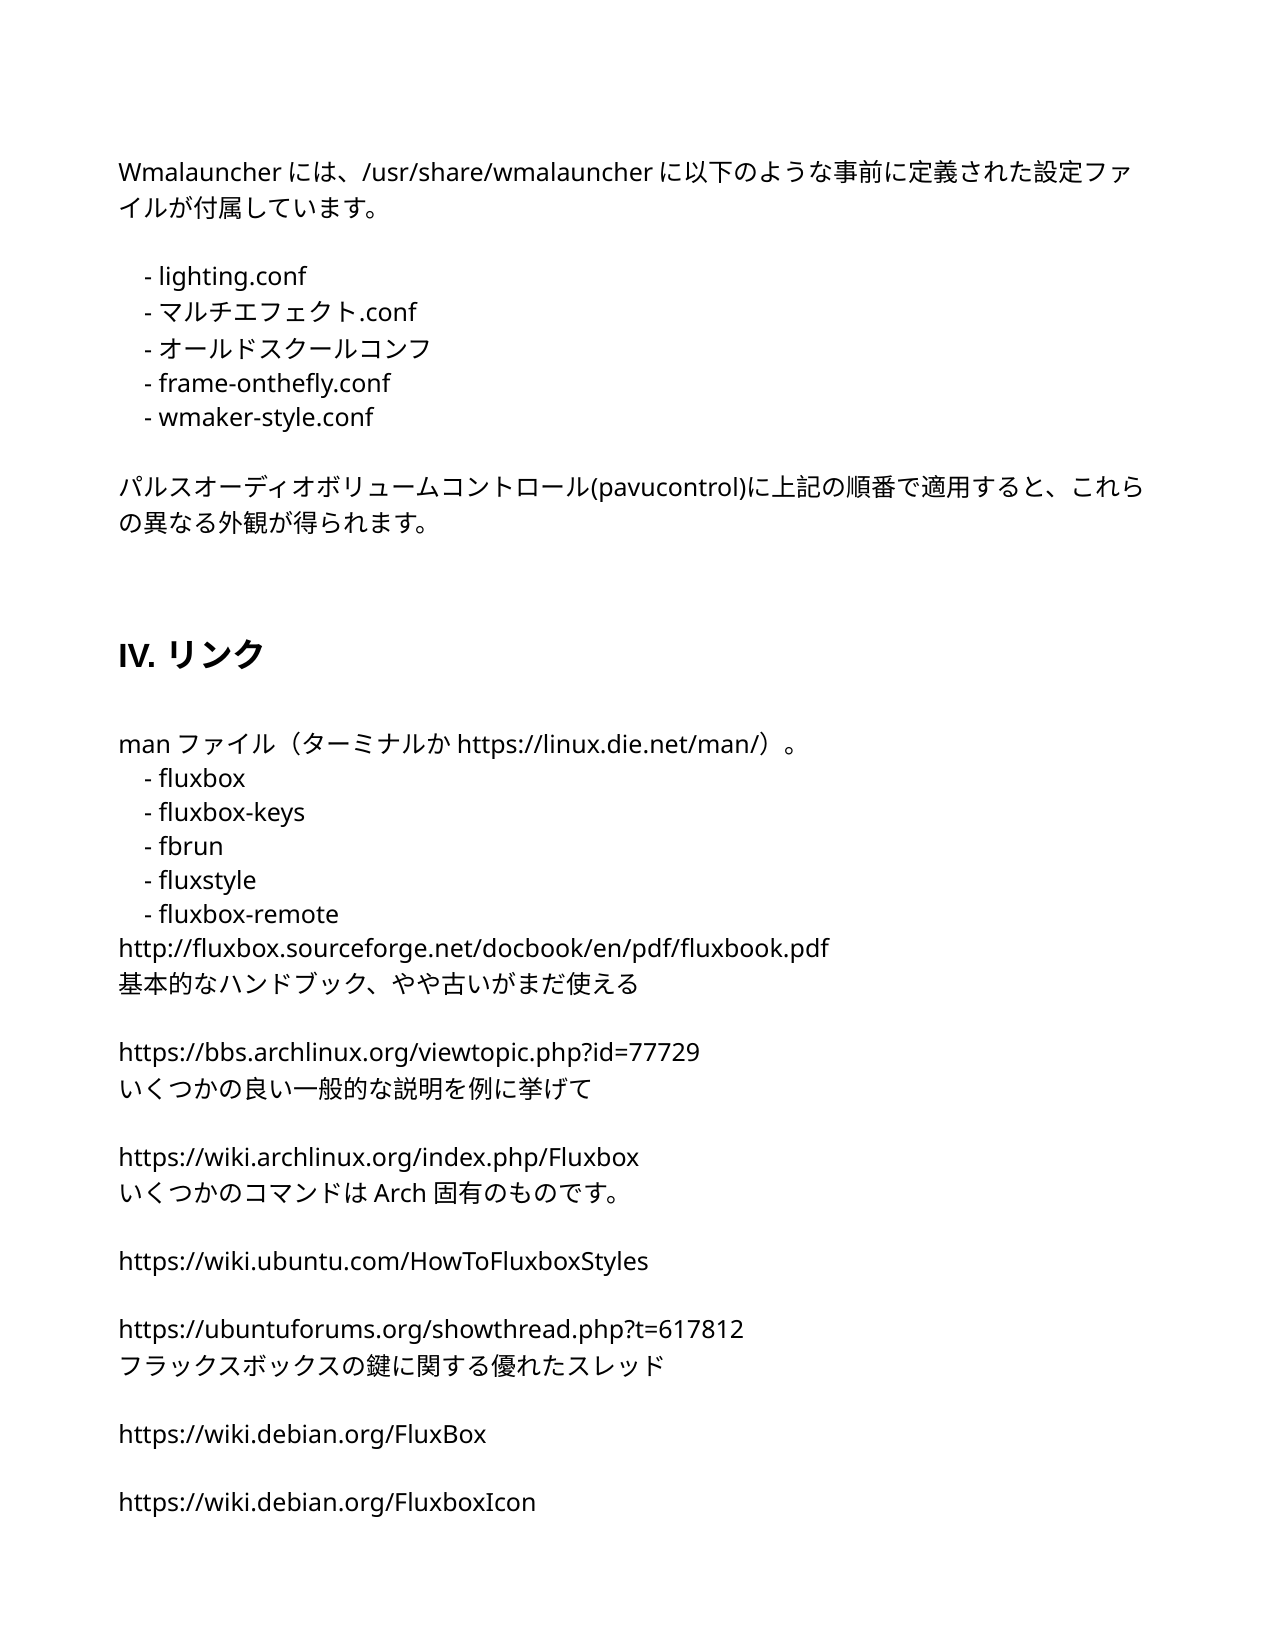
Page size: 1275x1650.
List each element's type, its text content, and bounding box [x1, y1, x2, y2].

text - fluxbox-keys [118, 794, 1157, 828]
text Wmalauncherには、/usr/share/wmalauncherに以下のような事前に定義された設定ファイルが付属しています。 [118, 152, 1157, 225]
text - fluxstyle [118, 862, 1157, 897]
text - fluxbox-remote [118, 897, 1157, 931]
text フラックスボックスの鍵に関する優れたスレッド [118, 1346, 1157, 1382]
text 基本的なハンドブック、やや古いがまだ使える [118, 965, 1157, 1001]
text https://ubuntuforums.org/showthread.php?t=617812 [118, 1312, 1157, 1346]
text - wmaker-style.conf [118, 399, 1157, 433]
text - lighting.conf [118, 259, 1157, 293]
text いくつかの良い一般的な説明を例に挙げて [118, 1069, 1157, 1105]
text https://bbs.archlinux.org/viewtopic.php?id=77729 [118, 1035, 1157, 1069]
text https://wiki.archlinux.org/index.php/Fluxbox [118, 1139, 1157, 1173]
text - fbrun [118, 828, 1157, 862]
text https://wiki.debian.org/FluxboxIcon [118, 1484, 1157, 1518]
text - オールドスクールコンフ [118, 329, 1157, 365]
text https://wiki.ubuntu.com/HowToFluxboxStyles [118, 1244, 1157, 1278]
text - frame-onthefly.conf [118, 365, 1157, 399]
text https://wiki.debian.org/FluxBox [118, 1416, 1157, 1450]
text - fluxbox [118, 760, 1157, 794]
text パルスオーディオボリュームコントロール(pavucontrol)に上記の順番で適用すると、これらの異なる外観が得られます。 [118, 467, 1157, 540]
subtitle IV. リンク [118, 629, 1157, 677]
text http://fluxbox.sourceforge.net/docbook/en/pdf/fluxbook.pdf [118, 931, 1157, 965]
text manファイル（ターミナルか https://linux.die.net/man/）。 [118, 724, 1157, 760]
text いくつかのコマンドは Arch 固有のものです。 [118, 1173, 1157, 1210]
text - マルチエフェクト.conf [118, 293, 1157, 329]
